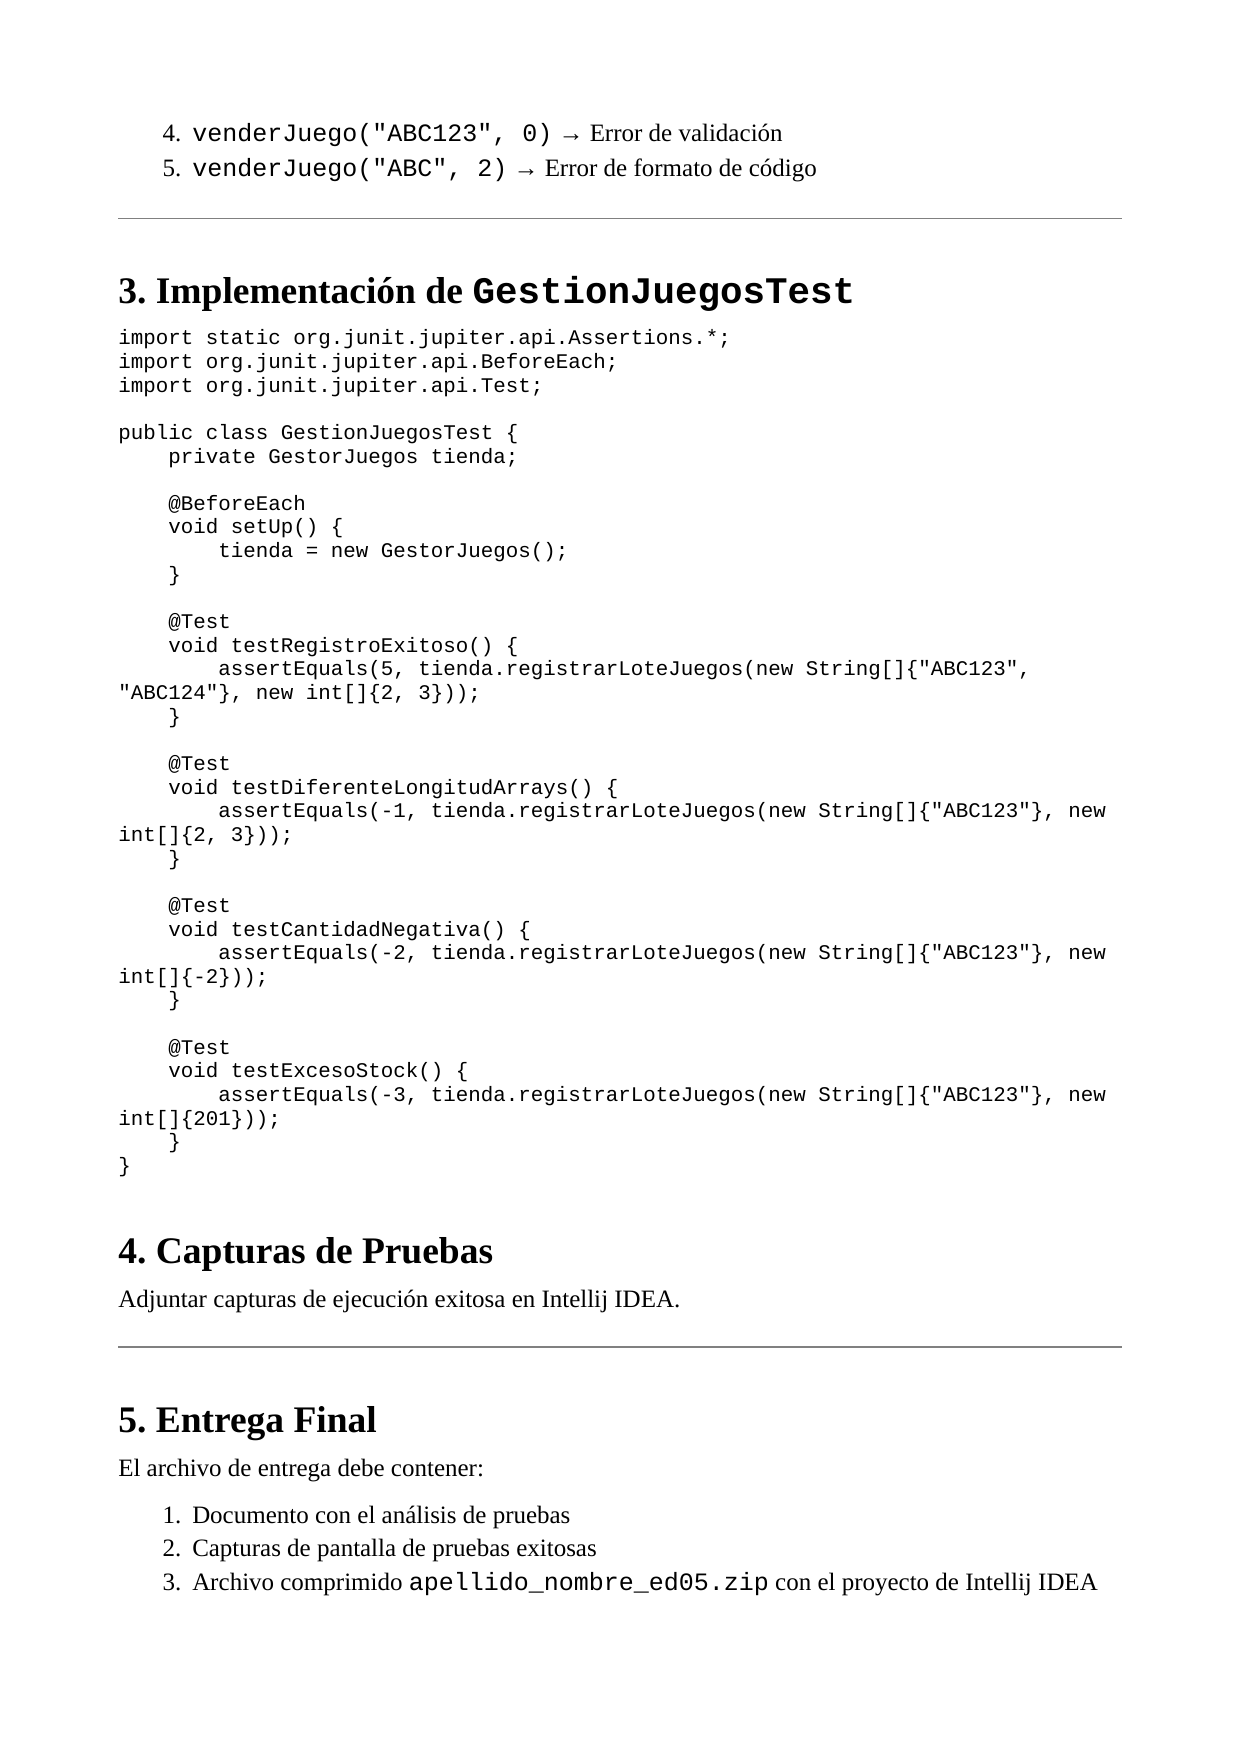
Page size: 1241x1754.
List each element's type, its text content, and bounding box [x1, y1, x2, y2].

text tienda = new GestorJuegos(); [118, 540, 1122, 564]
list venderJuego("ABC123", 0) → Error de validación [162, 118, 1122, 149]
text @Test [118, 753, 1122, 777]
text El archivo de entrega debe contener: [118, 1453, 1122, 1482]
subtitle 4. Capturas de Pruebas [118, 1229, 1122, 1272]
text assertEquals(-2, tienda.registrarLoteJuegos(new String[]{"ABC123"}, new int[]{-2})); [118, 942, 1122, 989]
subtitle 5. Entrega Final [118, 1397, 1122, 1440]
text void setUp() { [118, 517, 1122, 540]
text public class GestionJuegosTest { [118, 422, 1122, 446]
text assertEquals(5, tienda.registrarLoteJuegos(new String[]{"ABC123", "ABC124"}, new int[]{2, 3})); [118, 658, 1122, 706]
list Capturas de pantalla de pruebas exitosas [162, 1533, 1122, 1562]
subtitle 3. Implementación de GestionJuegosTest [118, 269, 1122, 315]
text import static org.junit.jupiter.api.Assertions.*; [118, 327, 1122, 351]
text void testRegistroExitoso() { [118, 635, 1122, 658]
text } [118, 1131, 1122, 1155]
text @Test [118, 611, 1122, 635]
list Archivo comprimido apellido_nombre_ed05.zip con el proyecto de Intellij IDEA [162, 1567, 1122, 1597]
text private GestorJuegos tienda; [118, 446, 1122, 469]
text import org.junit.jupiter.api.Test; [118, 375, 1122, 398]
text @Test [118, 895, 1122, 918]
text Adjuntar capturas de ejecución exitosa en Intellij IDEA. [118, 1284, 1122, 1313]
list venderJuego("ABC", 2) → Error de formato de código [162, 153, 1122, 184]
text void testExcesoStock() { [118, 1060, 1122, 1084]
text } [118, 989, 1122, 1013]
text assertEquals(-1, tienda.registrarLoteJuegos(new String[]{"ABC123"}, new int[]{2, 3})); [118, 800, 1122, 848]
text void testCantidadNegativa() { [118, 918, 1122, 942]
list Documento con el análisis de pruebas [162, 1501, 1122, 1529]
text @BeforeEach [118, 493, 1122, 517]
text import org.junit.jupiter.api.BeforeEach; [118, 351, 1122, 375]
text } [118, 706, 1122, 729]
text void testDiferenteLongitudArrays() { [118, 777, 1122, 800]
text } [118, 848, 1122, 871]
text assertEquals(-3, tienda.registrarLoteJuegos(new String[]{"ABC123"}, new int[]{201})); [118, 1084, 1122, 1131]
text } [118, 564, 1122, 587]
text @Test [118, 1037, 1122, 1060]
text } [118, 1155, 1122, 1179]
